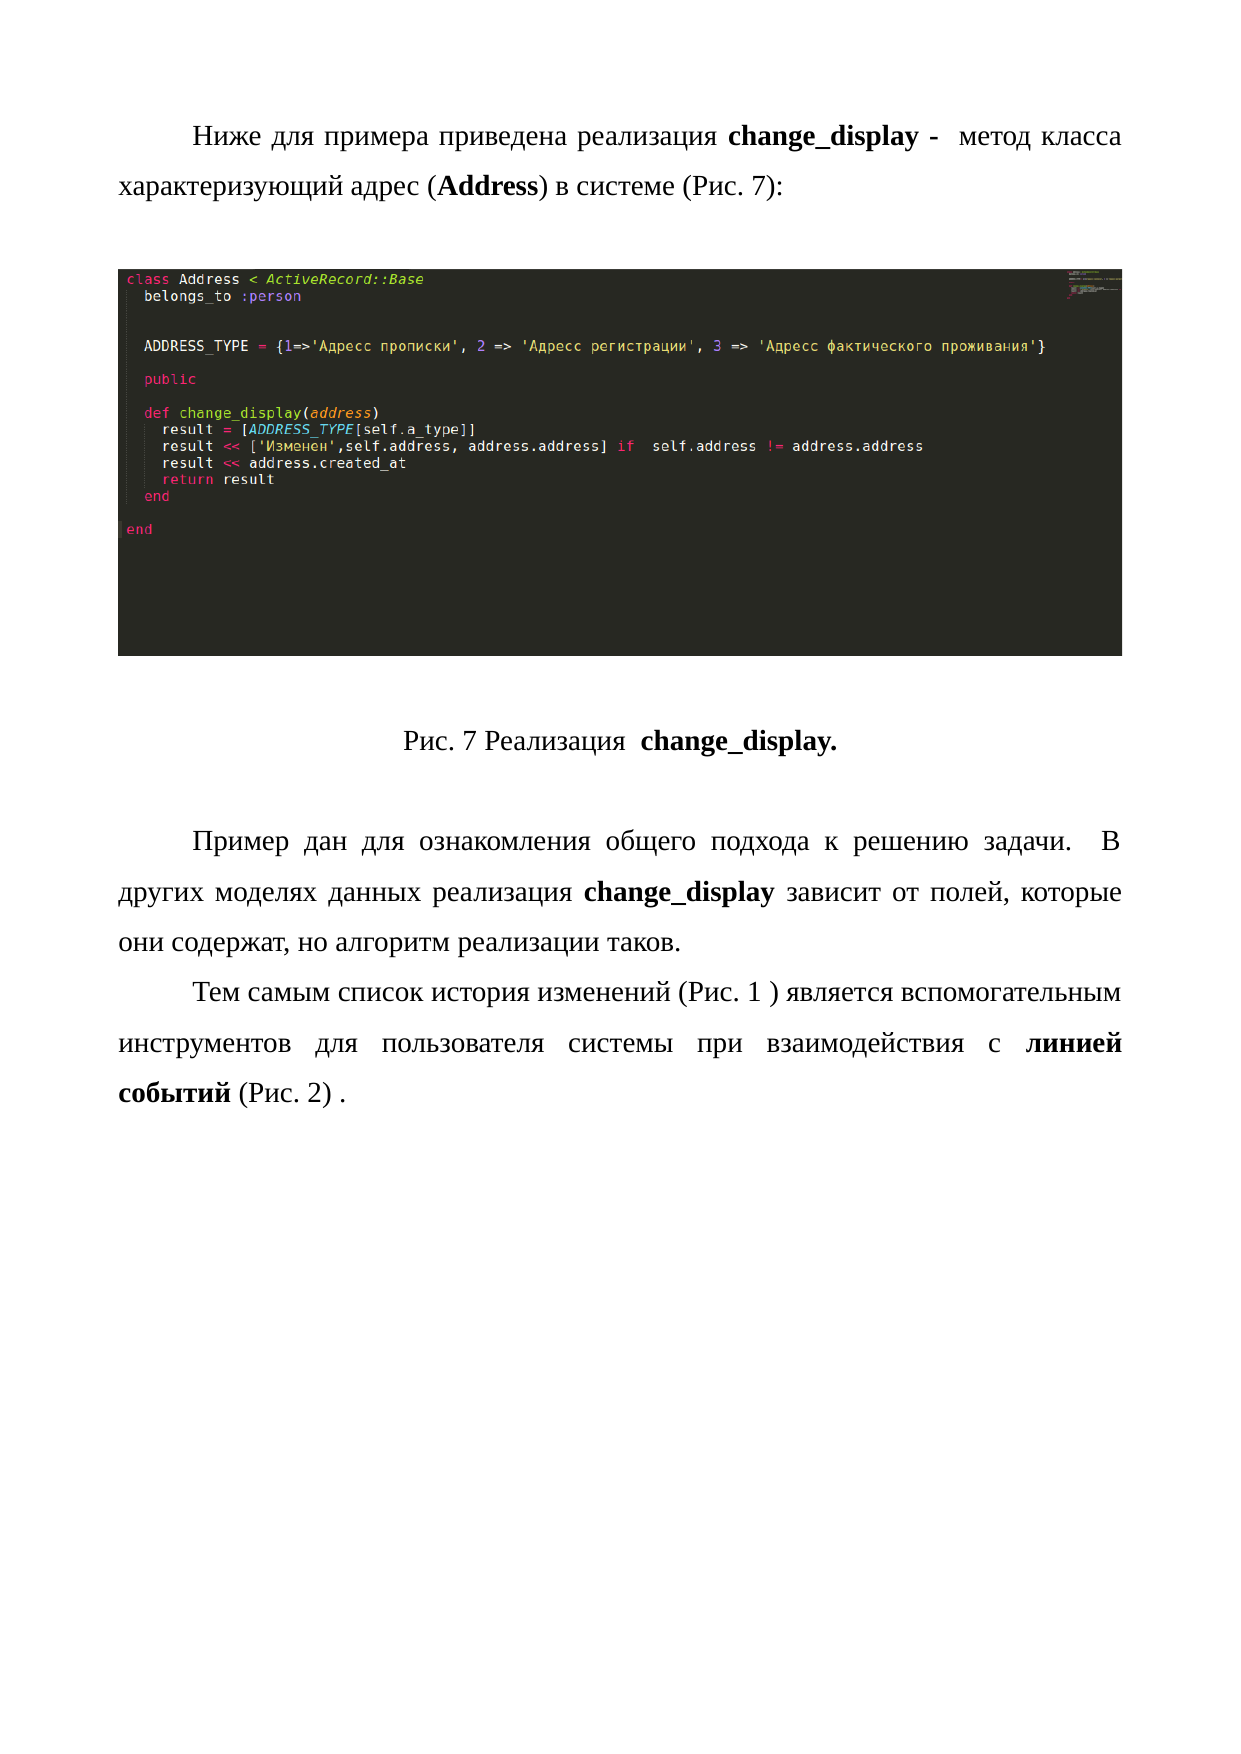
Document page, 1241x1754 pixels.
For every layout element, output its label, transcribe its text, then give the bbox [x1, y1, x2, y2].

text Тем самым список история изменений (Рис. 1 ) является вспомогательным инструментов для пользователя системы при взаимодействия с линией событий (Рис. 2) . [118, 974, 1122, 1109]
text Рис. 7 Реализация change_display. [118, 723, 1122, 756]
text Ниже для примера приведена реализация change_display - метод класса характеризующий адрес (Address) в системе (Рис. 7): [118, 118, 1122, 202]
picture [118, 269, 1123, 656]
text Пример дан для ознакомления общего подхода к решению задачи. В других моделях данных реализация change_display зависит от полей, которые они содержат, но алгоритм реализации таков. [118, 823, 1122, 958]
